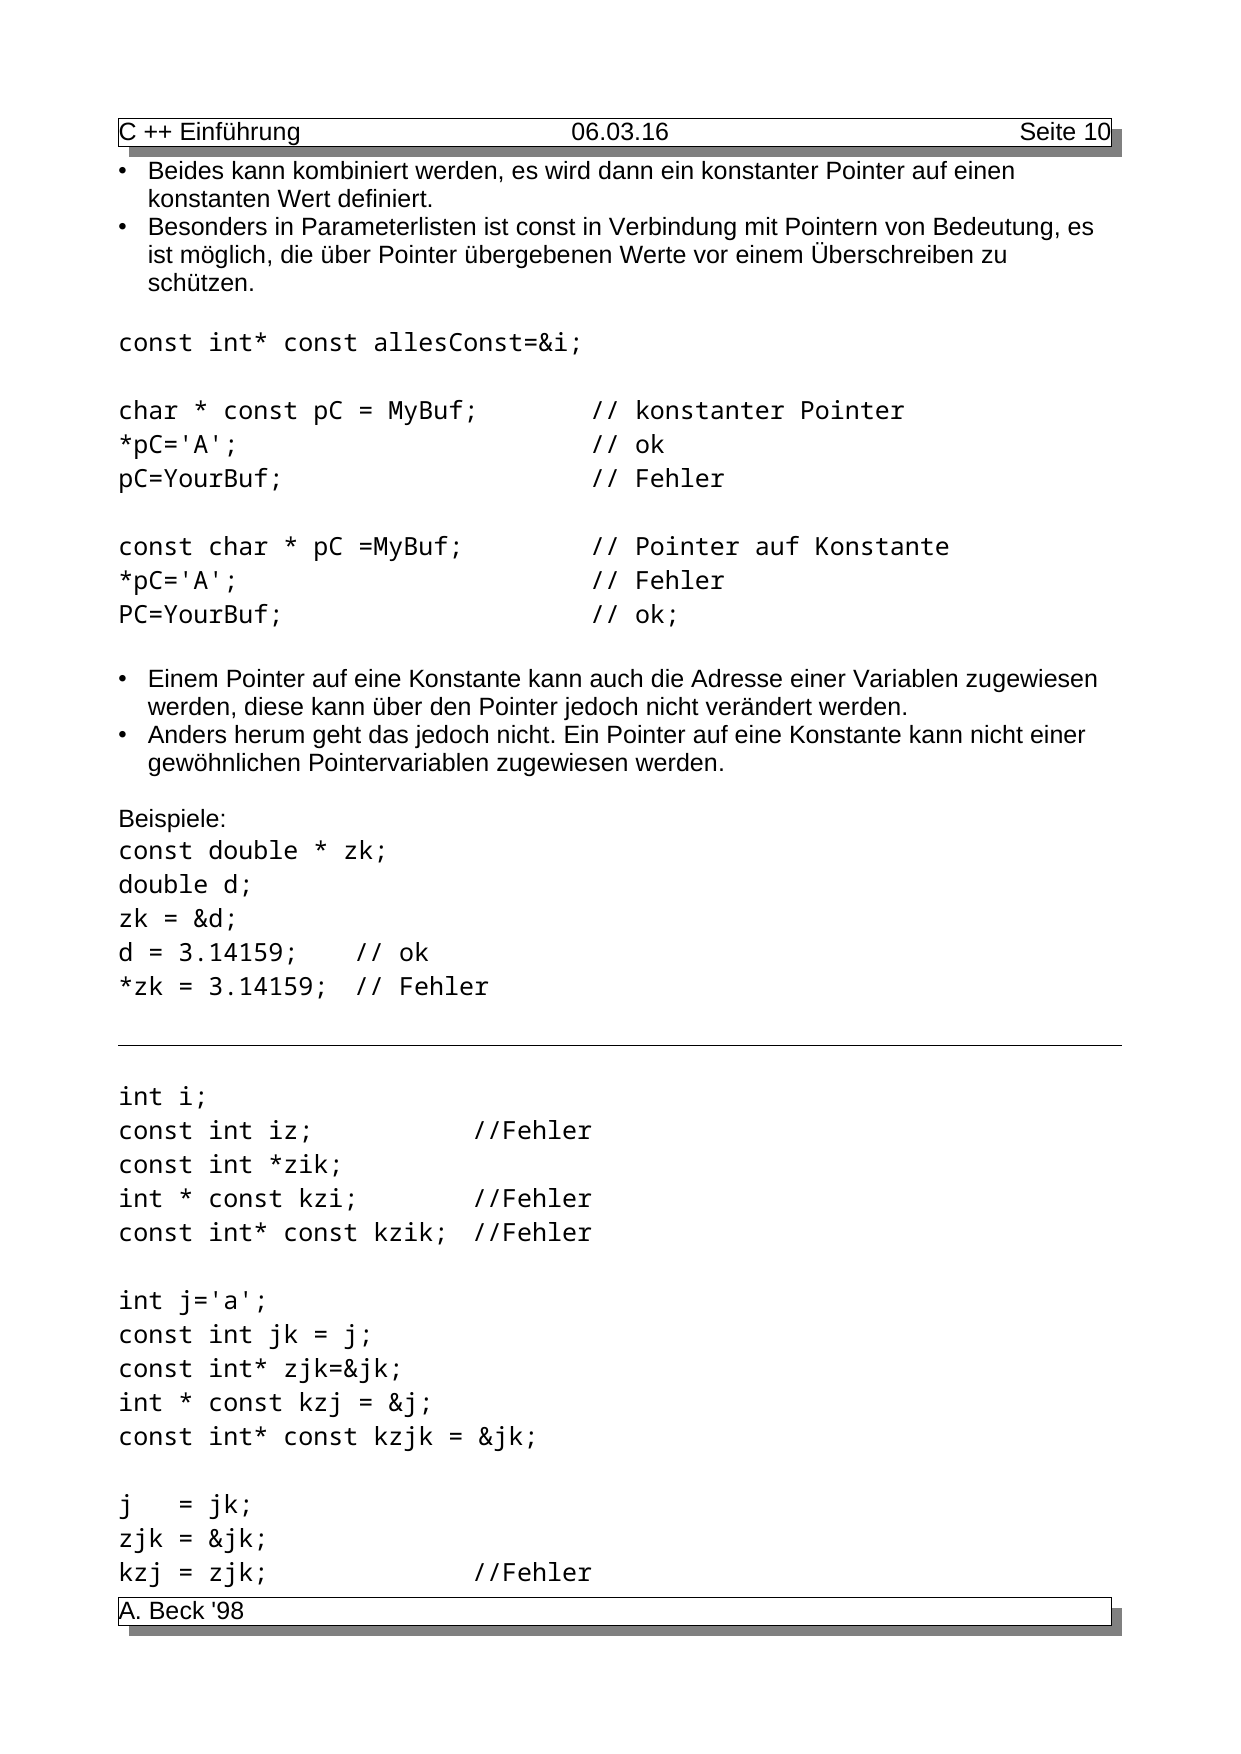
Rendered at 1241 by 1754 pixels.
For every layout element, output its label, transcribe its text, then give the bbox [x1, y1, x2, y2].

text const int jk = j; [118, 1317, 1122, 1351]
text zk = &d; [118, 901, 1122, 935]
list Anders herum geht das jedoch nicht. Ein Pointer auf eine Konstante kann nicht einer gewöhnlichen Pointervariablen zugewiesen werden. [118, 721, 1122, 777]
text kzj = zjk; //Fehler [118, 1555, 1122, 1589]
text const int *zik; [118, 1147, 1122, 1181]
list Einem Pointer auf eine Konstante kann auch die Adresse einer Variablen zugewiesen werden, diese kann über den Pointer jedoch nicht verändert werden. [118, 665, 1122, 721]
text int i; [118, 1079, 1122, 1113]
text int j='a'; [118, 1283, 1122, 1317]
text *pC='A'; // ok [118, 427, 1122, 461]
text int * const kzi; //Fehler [118, 1181, 1122, 1215]
text PC=YourBuf; // ok; [118, 597, 1122, 631]
list Beides kann kombiniert werden, es wird dann ein konstanter Pointer auf einen konstanten Wert definiert. [118, 157, 1122, 213]
text char * const pC = MyBuf; // konstanter Pointer [118, 393, 1122, 427]
text j = jk; [118, 1487, 1122, 1521]
text const int* const allesConst=&i; [118, 325, 1122, 359]
text const int* const kzik; //Fehler [118, 1215, 1122, 1249]
text int * const kzj = &j; [118, 1385, 1122, 1419]
text zjk = &jk; [118, 1521, 1122, 1555]
text double d; [118, 867, 1122, 901]
list Besonders in Parameterlisten ist const in Verbindung mit Pointern von Bedeutung, es ist möglich, die über Pointer übergebenen Werte vor einem Überschreiben zu schützen. [118, 213, 1122, 297]
text const int iz; //Fehler [118, 1113, 1122, 1147]
text pC=YourBuf; // Fehler [118, 461, 1122, 495]
text const char * pC =MyBuf; // Pointer auf Konstante [118, 529, 1122, 563]
text *zk = 3.14159; // Fehler [118, 969, 1122, 1003]
text const int* zjk=&jk; [118, 1351, 1122, 1385]
text d = 3.14159; // ok [118, 935, 1122, 969]
text Beispiele: [118, 805, 1122, 833]
text const double * zk; [118, 833, 1122, 867]
text const int* const kzjk = &jk; [118, 1419, 1122, 1453]
text *pC='A'; // Fehler [118, 563, 1122, 597]
